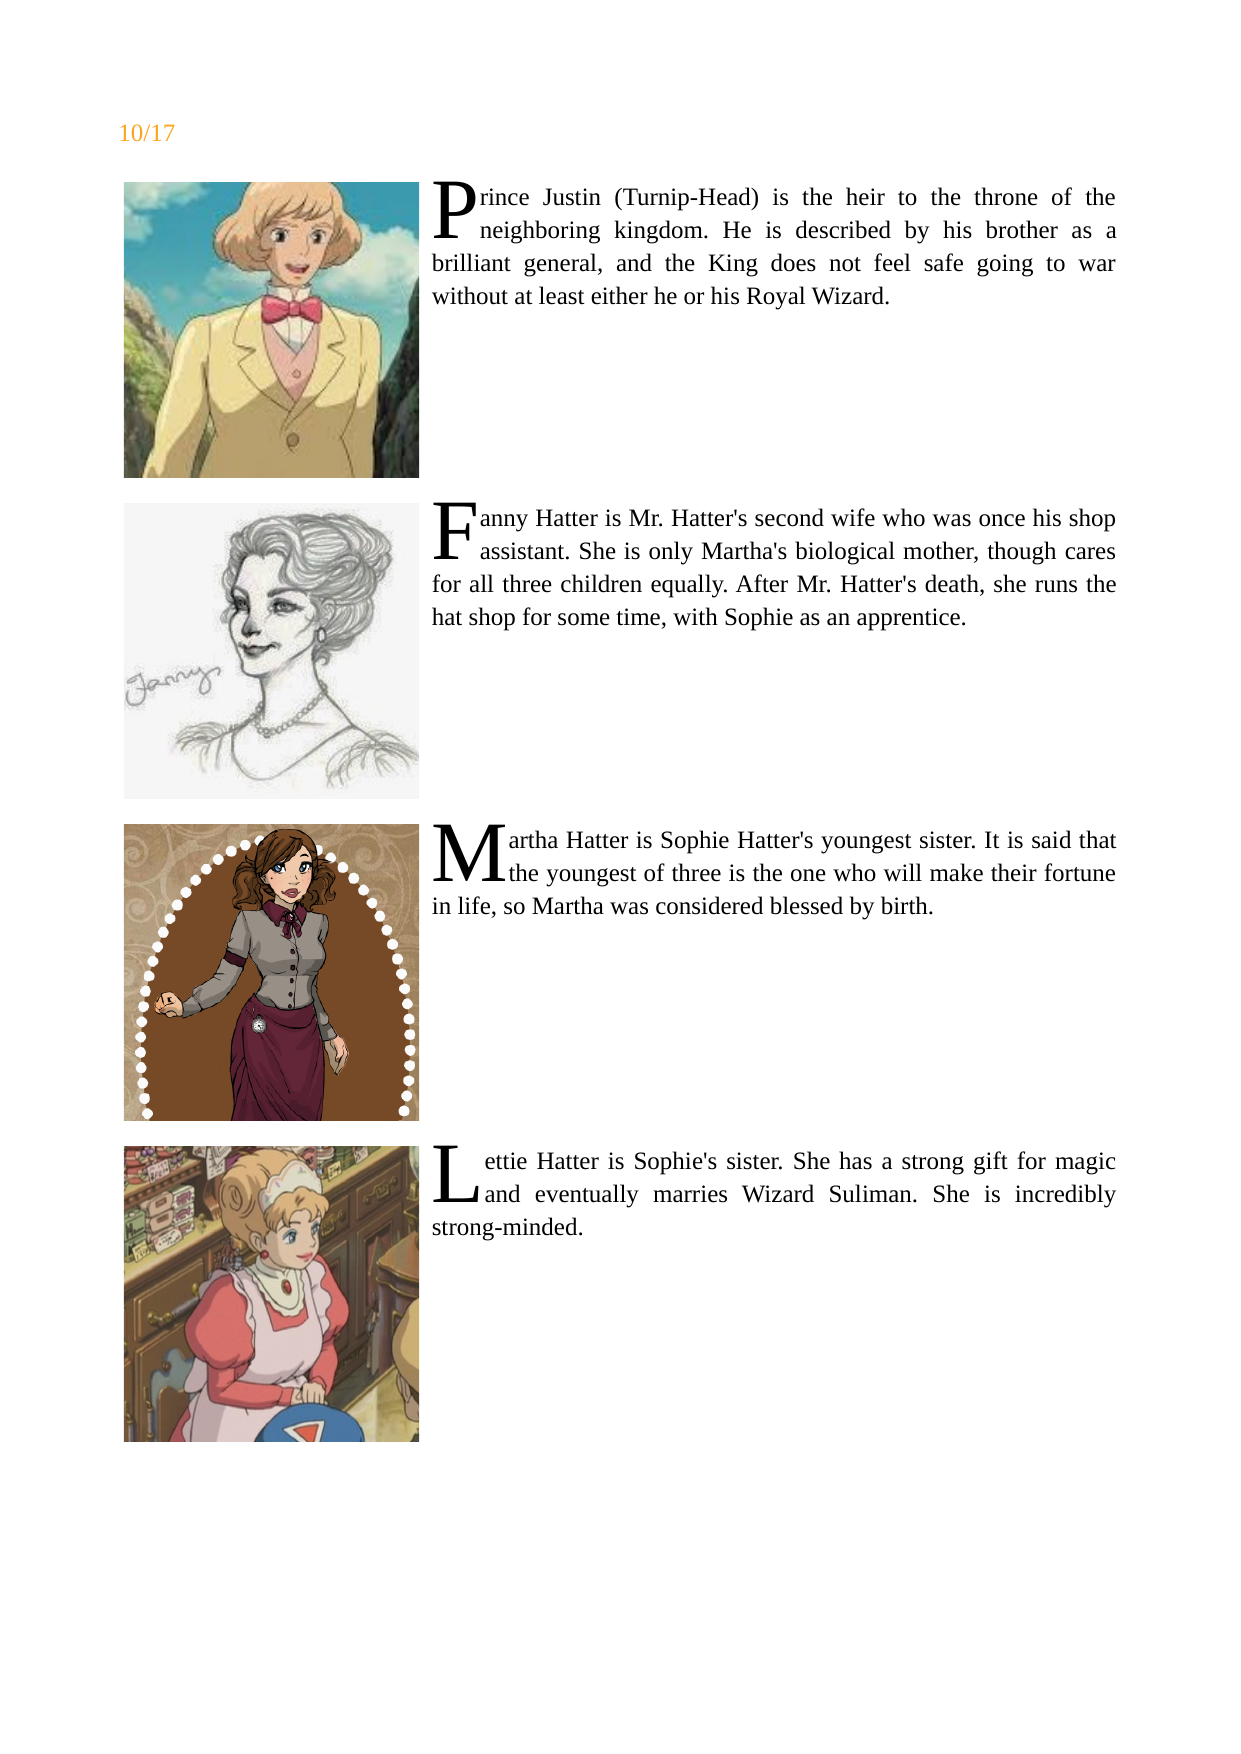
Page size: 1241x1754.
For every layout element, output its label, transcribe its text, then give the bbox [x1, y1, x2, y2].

table_cell Fanny Hatter is Mr. Hatter's second wife who was once his shop assistant. She is only Martha's biological mother, though cares for all three children equally. After Mr. Hatter's death, she runs the hat shop for some time, with Sophie as an apprentice. [426, 498, 1123, 819]
table_cell [118, 176, 426, 498]
picture [123, 503, 420, 799]
table_cell [118, 498, 426, 819]
table_cell [118, 819, 426, 1140]
table_cell Prince Justin (Turnip-Head) is the heir to the throne of the neighboring kingdom. He is described by his brother as a brilliant general, and the King does not feel safe going to war without at least either he or his Royal Wizard. [426, 176, 1123, 498]
table_cell Martha Hatter is Sophie Hatter's youngest sister. It is said that the youngest of three is the one who will make their fortune in life, so Martha was considered blessed by birth. [426, 819, 1123, 1140]
picture [123, 182, 420, 478]
table_cell [118, 1140, 426, 1462]
table_cell Lettie Hatter is Sophie's sister. She has a strong gift for magic and eventually marries Wizard Suliman. She is incredibly strong-minded. [426, 1140, 1123, 1462]
picture [123, 824, 420, 1121]
picture [123, 1146, 420, 1442]
